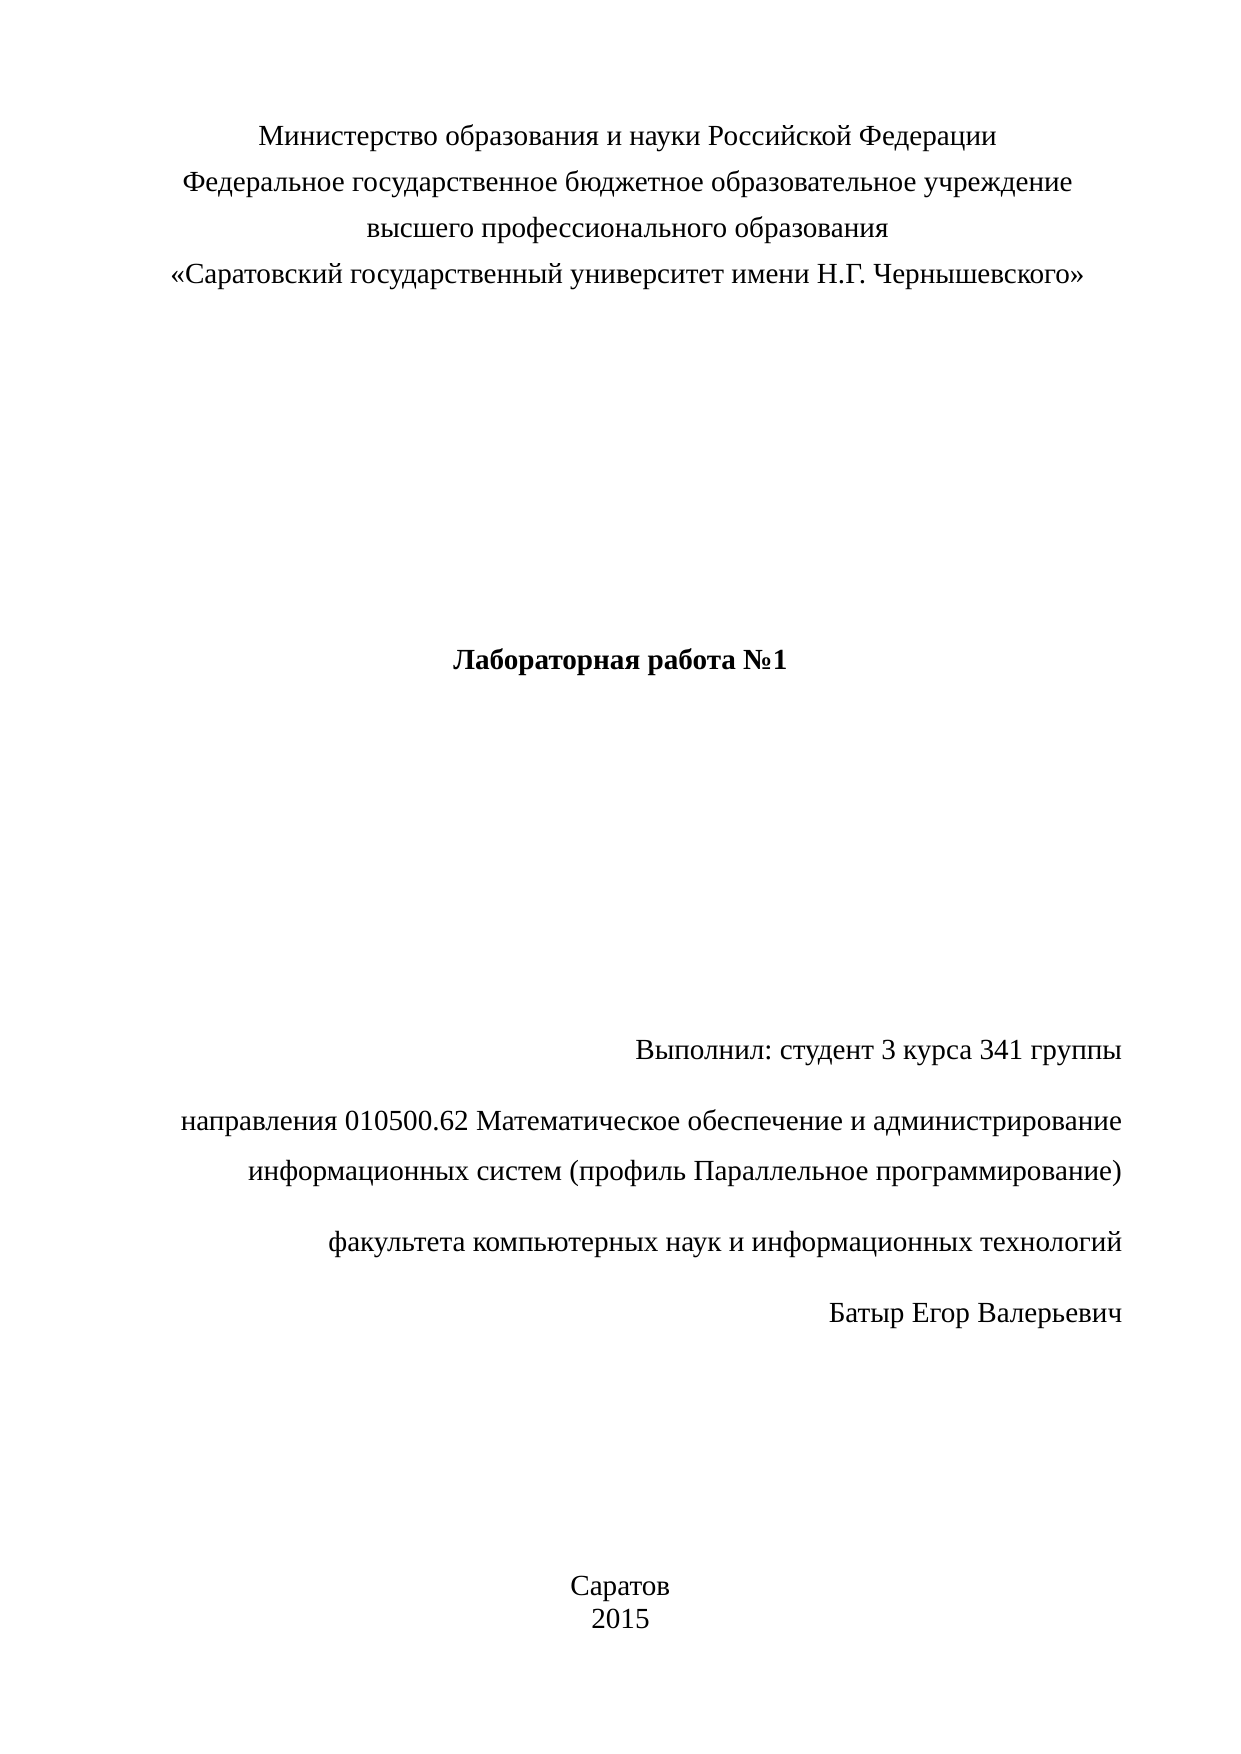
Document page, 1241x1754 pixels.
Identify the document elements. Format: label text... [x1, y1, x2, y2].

text Выполнил: студент 3 курса 341 группы [118, 1032, 1122, 1065]
text «Саратовский государственный университет имени Н.Г. Чернышевского» [133, 256, 1122, 290]
text Лабораторная работа №1 [118, 642, 1122, 676]
text высшего профессионального образования [133, 210, 1122, 244]
text Министерство образования и науки Российской Федерации [133, 118, 1122, 152]
text Федеральное государственное бюджетное образовательное учреждение [133, 164, 1122, 198]
text факультета компьютерных наук и информационных технологий [118, 1224, 1122, 1258]
text направления 010500.62 Математическое обеспечение и администрирование информационных систем (профиль Параллельное программирование) [118, 1103, 1122, 1187]
text 2015 [118, 1601, 1122, 1635]
text Батыр Егор Валерьевич [118, 1296, 1122, 1329]
text Саратов [118, 1568, 1122, 1601]
